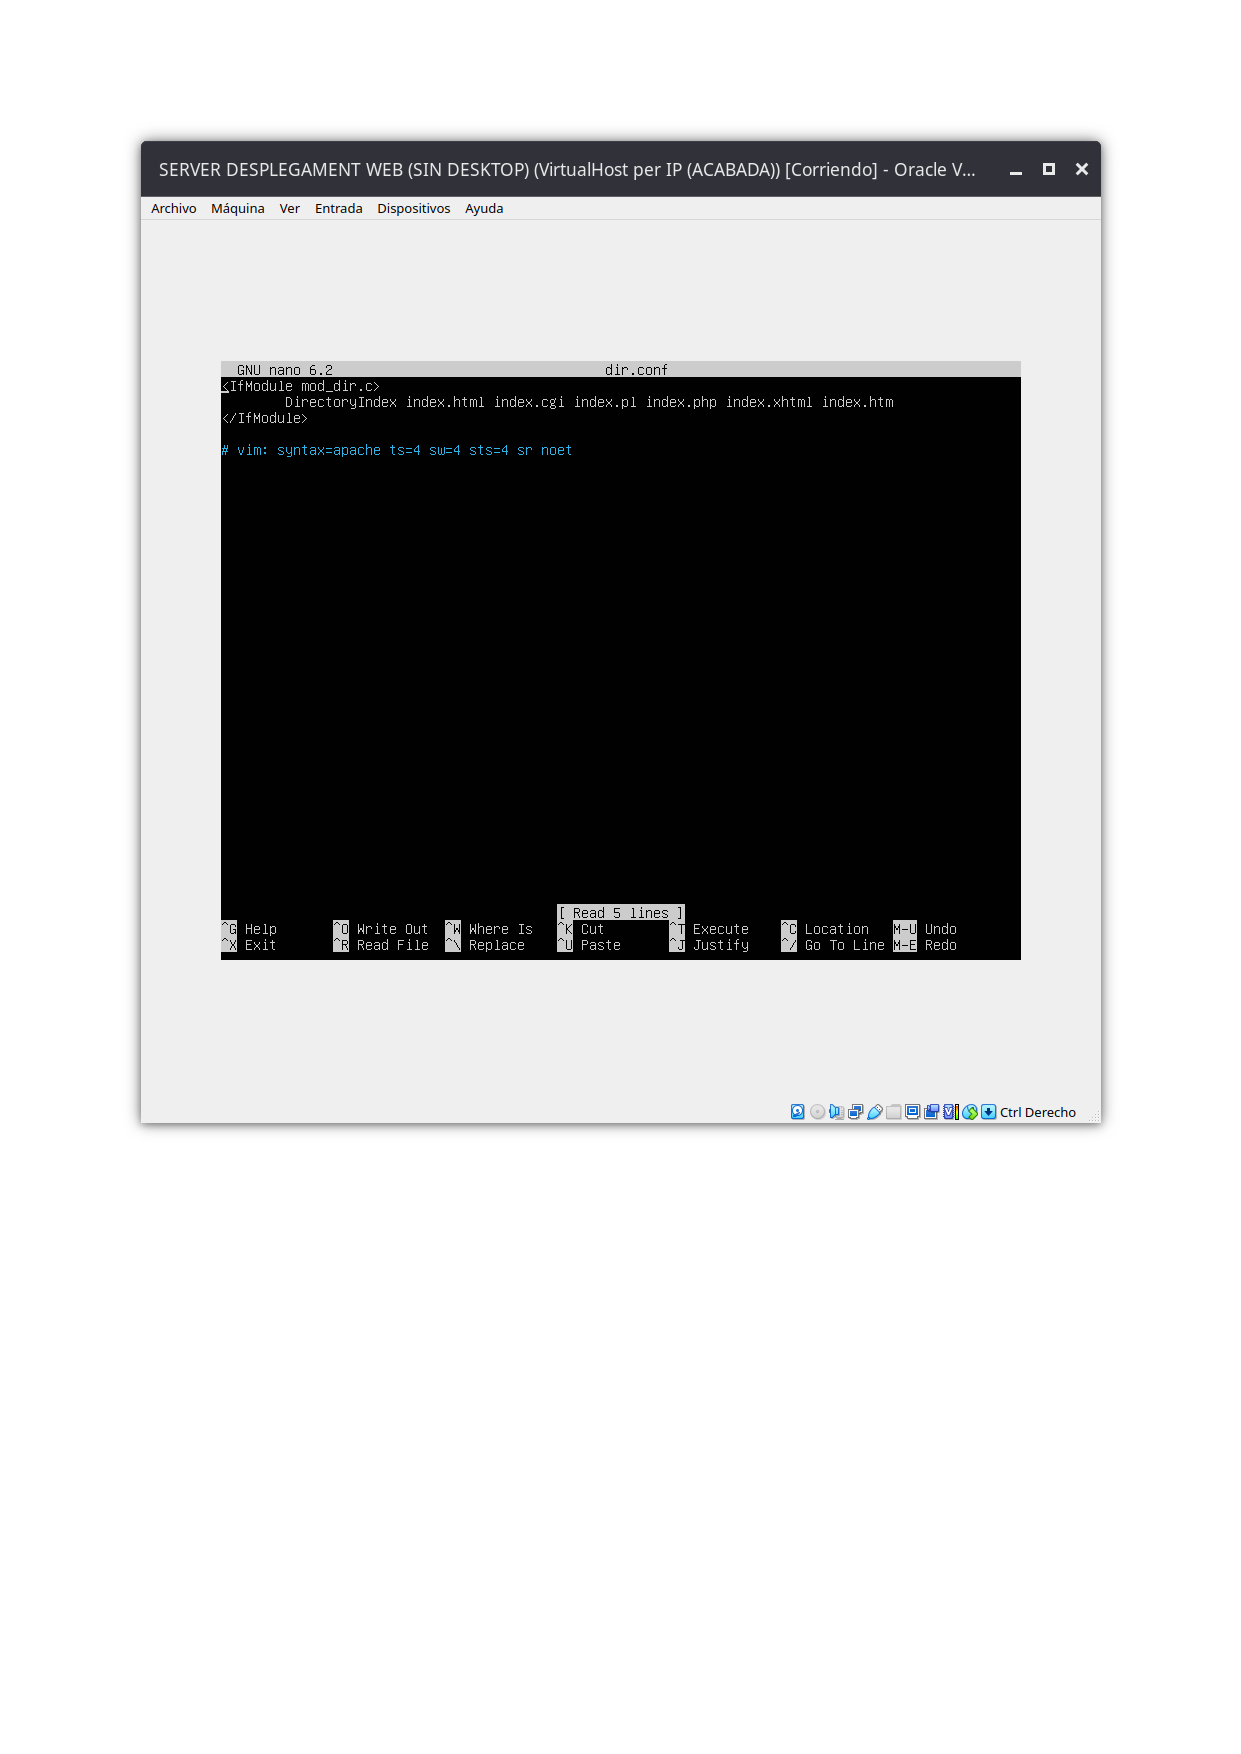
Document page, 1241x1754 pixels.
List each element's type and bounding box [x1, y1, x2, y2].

picture [118, 118, 1123, 1145]
